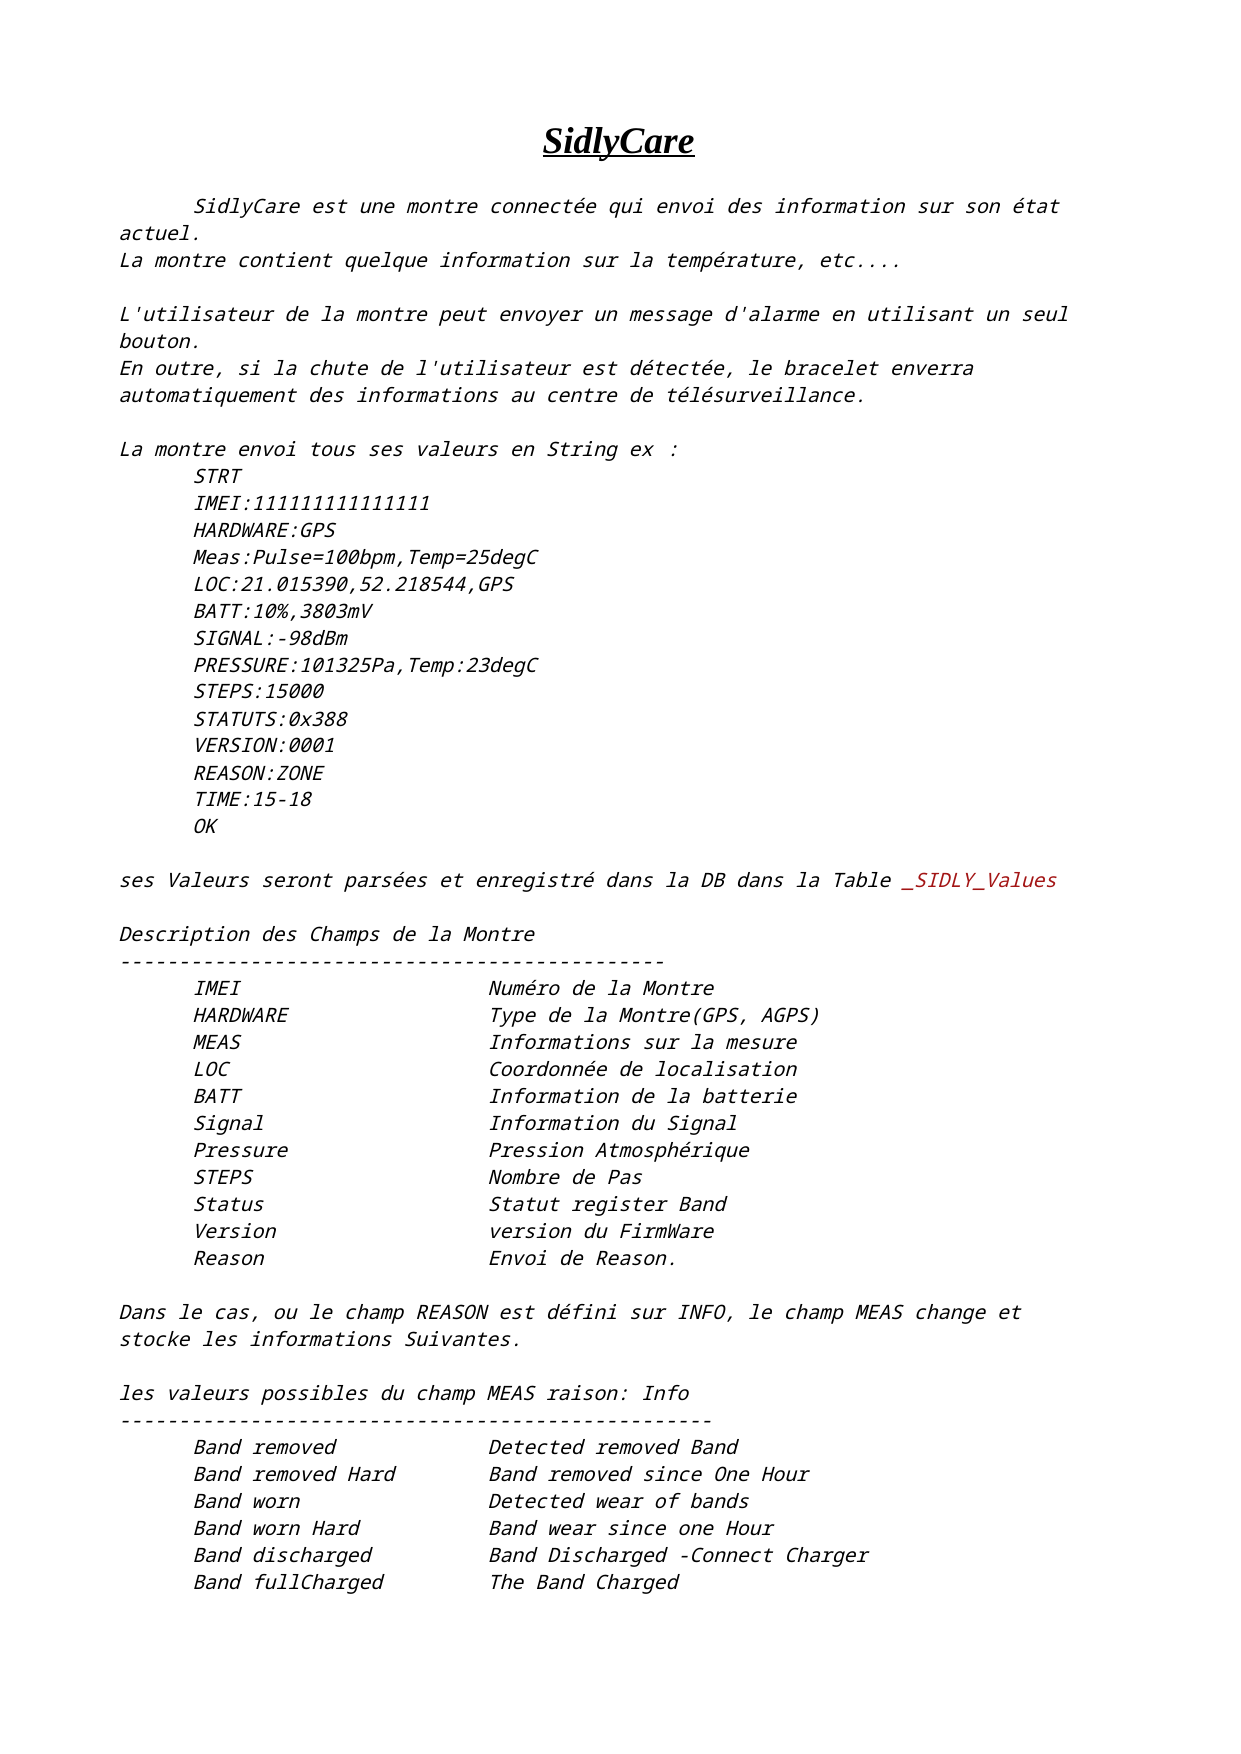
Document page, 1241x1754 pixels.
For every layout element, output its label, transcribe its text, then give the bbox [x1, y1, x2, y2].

text STATUTS:0x388 [118, 705, 1122, 732]
text Dans le cas, ou le champ REASON est défini sur INFO, le champ MEAS change et [118, 1298, 1122, 1325]
text BATT:10%,3803mV [118, 597, 1122, 624]
text LOC Coordonnée de localisation [118, 1056, 1122, 1082]
text STEPS:15000 [118, 678, 1122, 705]
text TIME:15-18 [118, 786, 1122, 813]
text Band worn Detected wear of bands [118, 1487, 1122, 1514]
text La montre envoi tous ses valeurs en String ex : [118, 435, 1122, 462]
text LOC:21.015390,52.218544,GPS [118, 570, 1122, 597]
text stocke les informations Suivantes. [118, 1325, 1122, 1352]
text IMEI Numéro de la Montre [118, 974, 1122, 1002]
text STRT [118, 462, 1122, 489]
text Version version du FirmWare [118, 1217, 1122, 1244]
text L'utilisateur de la montre peut envoyer un message d'alarme en utilisant un seul bouton. [118, 300, 1122, 354]
text les valeurs possibles du champ MEAS raison: Info [118, 1379, 1122, 1406]
text HARDWARE Type de la Montre(GPS, AGPS) [118, 1002, 1122, 1028]
text OK [118, 813, 1122, 840]
text ---------------------------------------------- [118, 948, 1122, 974]
text Band removed Hard Band removed since One Hour [118, 1460, 1122, 1487]
text La montre contient quelque information sur la température, etc.... [118, 246, 1122, 273]
text SidlyCare [118, 118, 1122, 161]
text En outre, si la chute de l'utilisateur est détectée, le bracelet enverra automatiquement des informations au centre de télésurveillance. [118, 354, 1122, 408]
text ses Valeurs seront parsées et enregistré dans la DB dans la Table _SIDLY_Values [118, 867, 1122, 894]
text Reason Envoi de Reason. [118, 1244, 1122, 1271]
text STEPS Nombre de Pas [118, 1163, 1122, 1190]
text Pressure Pression Atmosphérique [118, 1136, 1122, 1163]
text Signal Information du Signal [118, 1109, 1122, 1136]
text Band fullCharged The Band Charged [118, 1568, 1122, 1595]
text HARDWARE:GPS [118, 516, 1122, 543]
text BATT Information de la batterie [118, 1082, 1122, 1109]
text Band worn Hard Band wear since one Hour [118, 1514, 1122, 1541]
text REASON:ZONE [118, 759, 1122, 786]
text SidlyCare est une montre connectée qui envoi des information sur son état actuel. [118, 190, 1122, 246]
text Status Statut register Band [118, 1190, 1122, 1217]
text VERSION:0001 [118, 732, 1122, 759]
text Band removed Detected removed Band [118, 1433, 1122, 1460]
text Band discharged Band Discharged -Connect Charger [118, 1541, 1122, 1568]
text IMEI:111111111111111 [118, 489, 1122, 516]
text Description des Champs de la Montre [118, 921, 1122, 948]
text PRESSURE:101325Pa,Temp:23degC [118, 651, 1122, 678]
text SIGNAL:-98dBm [118, 624, 1122, 651]
text -------------------------------------------------- [118, 1406, 1122, 1433]
text MEAS Informations sur la mesure [118, 1028, 1122, 1056]
text Meas:Pulse=100bpm,Temp=25degC [118, 543, 1122, 570]
